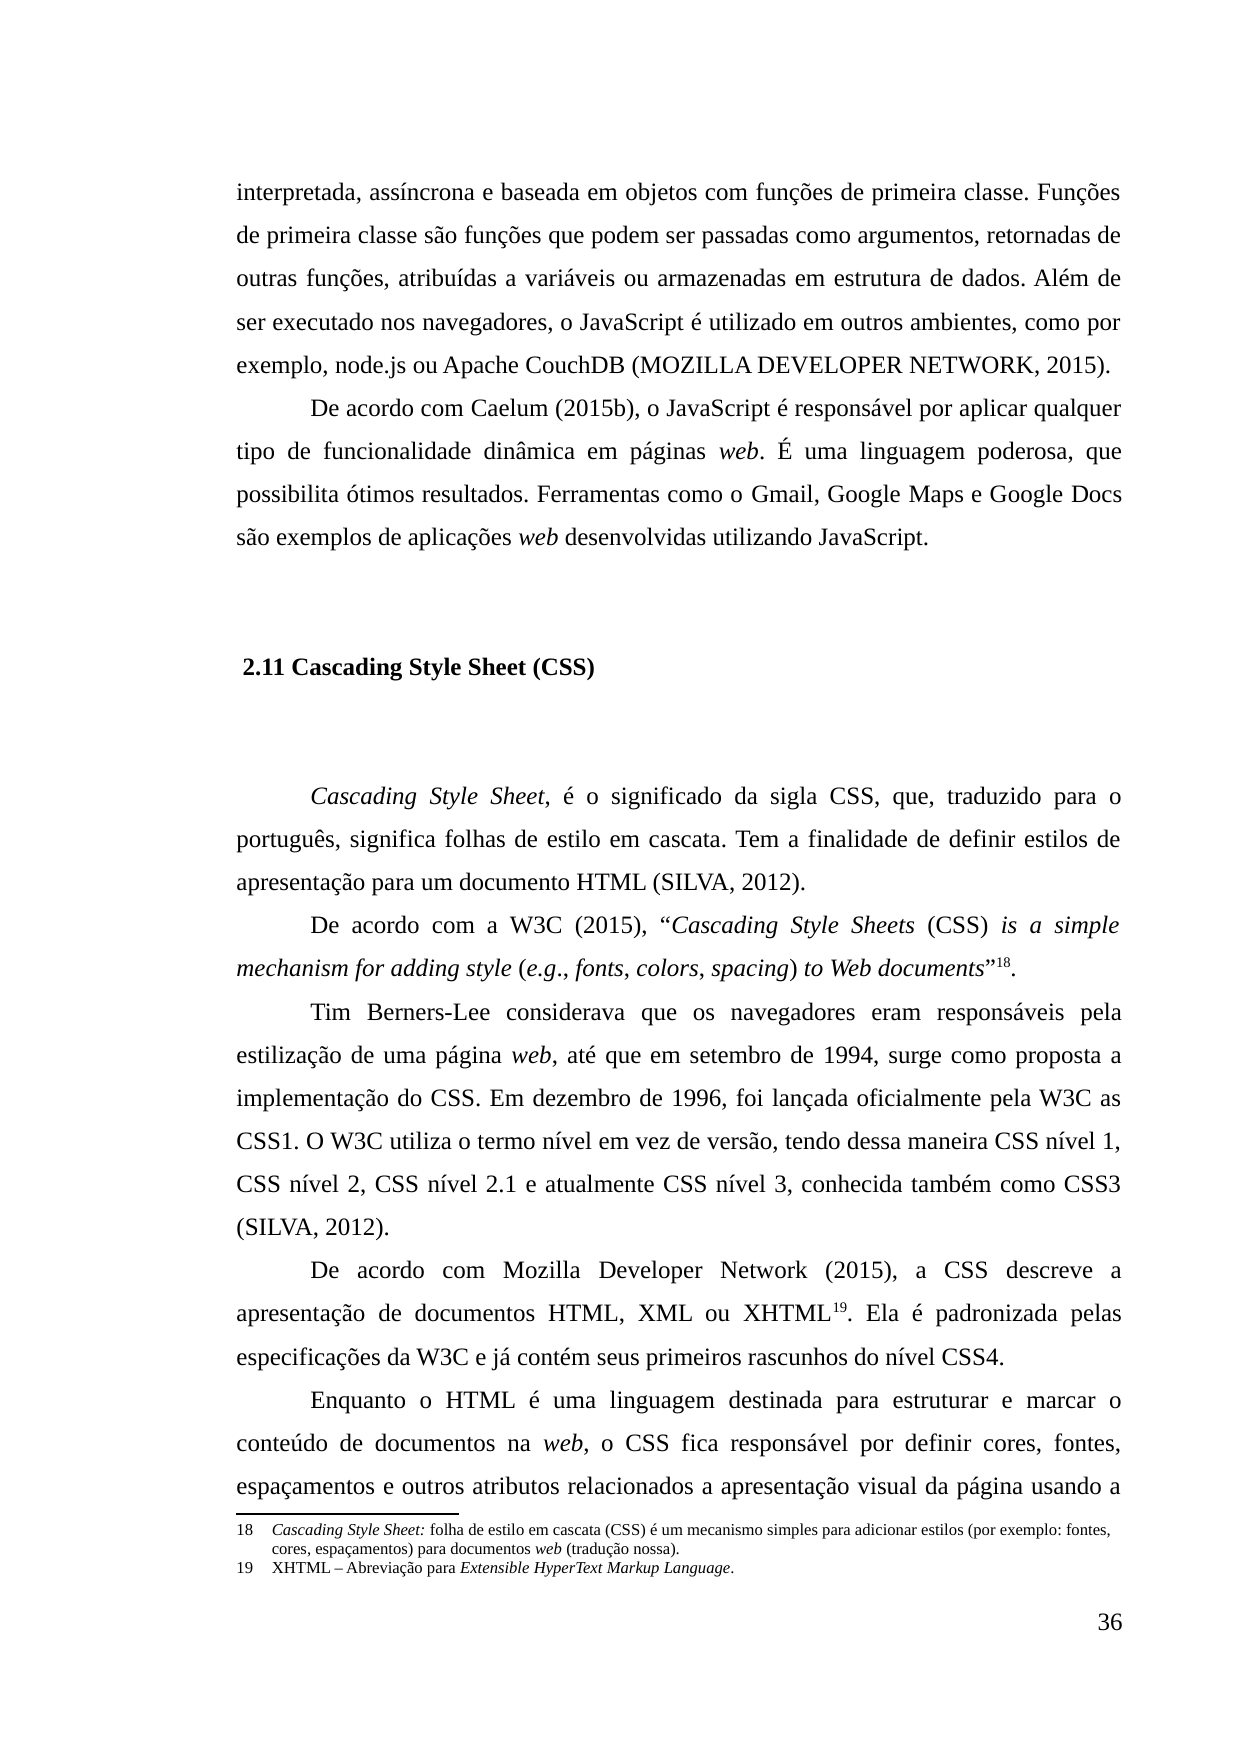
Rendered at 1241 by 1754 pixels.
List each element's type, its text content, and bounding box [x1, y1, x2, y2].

text Tim Berners-Lee considerava que os navegadores eram responsáveis pela estilização de uma página web, até que em setembro de 1994, surge como proposta a implementação do CSS. Em dezembro de 1996, foi lançada oficialmente pela W3C as CSS1. O W3C utiliza o termo nível em vez de versão, tendo dessa maneira CSS nível 1, CSS nível 2, CSS nível 2.1 e atualmente CSS nível 3, conhecida também como CSS3 (SILVA, 2012). [236, 997, 1122, 1241]
subtitle Cascading Style Sheet (CSS) [236, 652, 1122, 680]
text De acordo com Caelum (2015b), o JavaScript é responsável por aplicar qualquer tipo de funcionalidade dinâmica em páginas web. É uma linguagem poderosa, que possibilita ótimos resultados. Ferramentas como o Gmail, Google Maps e Google Docs são exemplos de aplicações web desenvolvidas utilizando JavaScript. [236, 393, 1122, 551]
text Enquanto o HTML é uma linguagem destinada para estruturar e marcar o conteúdo de documentos na web, o CSS fica responsável por definir cores, fontes, espaçamentos e outros atributos relacionados a apresentação visual da página usando a [236, 1385, 1122, 1500]
text De acordo com Mozilla Developer Network (2015), a CSS descreve a apresentação de documentos HTML, XML ou XHTML. Ela é padronizada pelas especificações da W3C e já contém seus primeiros rascunhos do nível CSS4. [236, 1255, 1122, 1370]
text interpretada, assíncrona e baseada em objetos com funções de primeira classe. Funções de primeira classe são funções que podem ser passadas como argumentos, retornadas de outras funções, atribuídas a variáveis ou armazenadas em estrutura de dados. Além de ser executado nos navegadores, o JavaScript é utilizado em outros ambientes, como por exemplo, node.js ou Apache CouchDB (MOZILLA DEVELOPER NETWORK, 2015). [236, 177, 1122, 378]
text Cascading Style Sheet, é o significado da sigla CSS, que, traduzido para o português, significa folhas de estilo em cascata. Tem a finalidade de definir estilos de apresentação para um documento HTML (SILVA, 2012). [236, 781, 1122, 896]
text De acordo com a W3C (2015), “Cascading Style Sheets (CSS) is a simple mechanism for adding style (e.g., fonts, colors, spacing) to Web documents”. [236, 910, 1122, 982]
text XHTML – Abreviação para Extensible HyperText Markup Language. [236, 1558, 1122, 1577]
text Cascading Style Sheet: folha de estilo em cascata (CSS) é um mecanismo simples para adicionar estilos (por exemplo: fontes, cores, espaçamentos) para documentos web (tradução nossa). [236, 1519, 1122, 1558]
